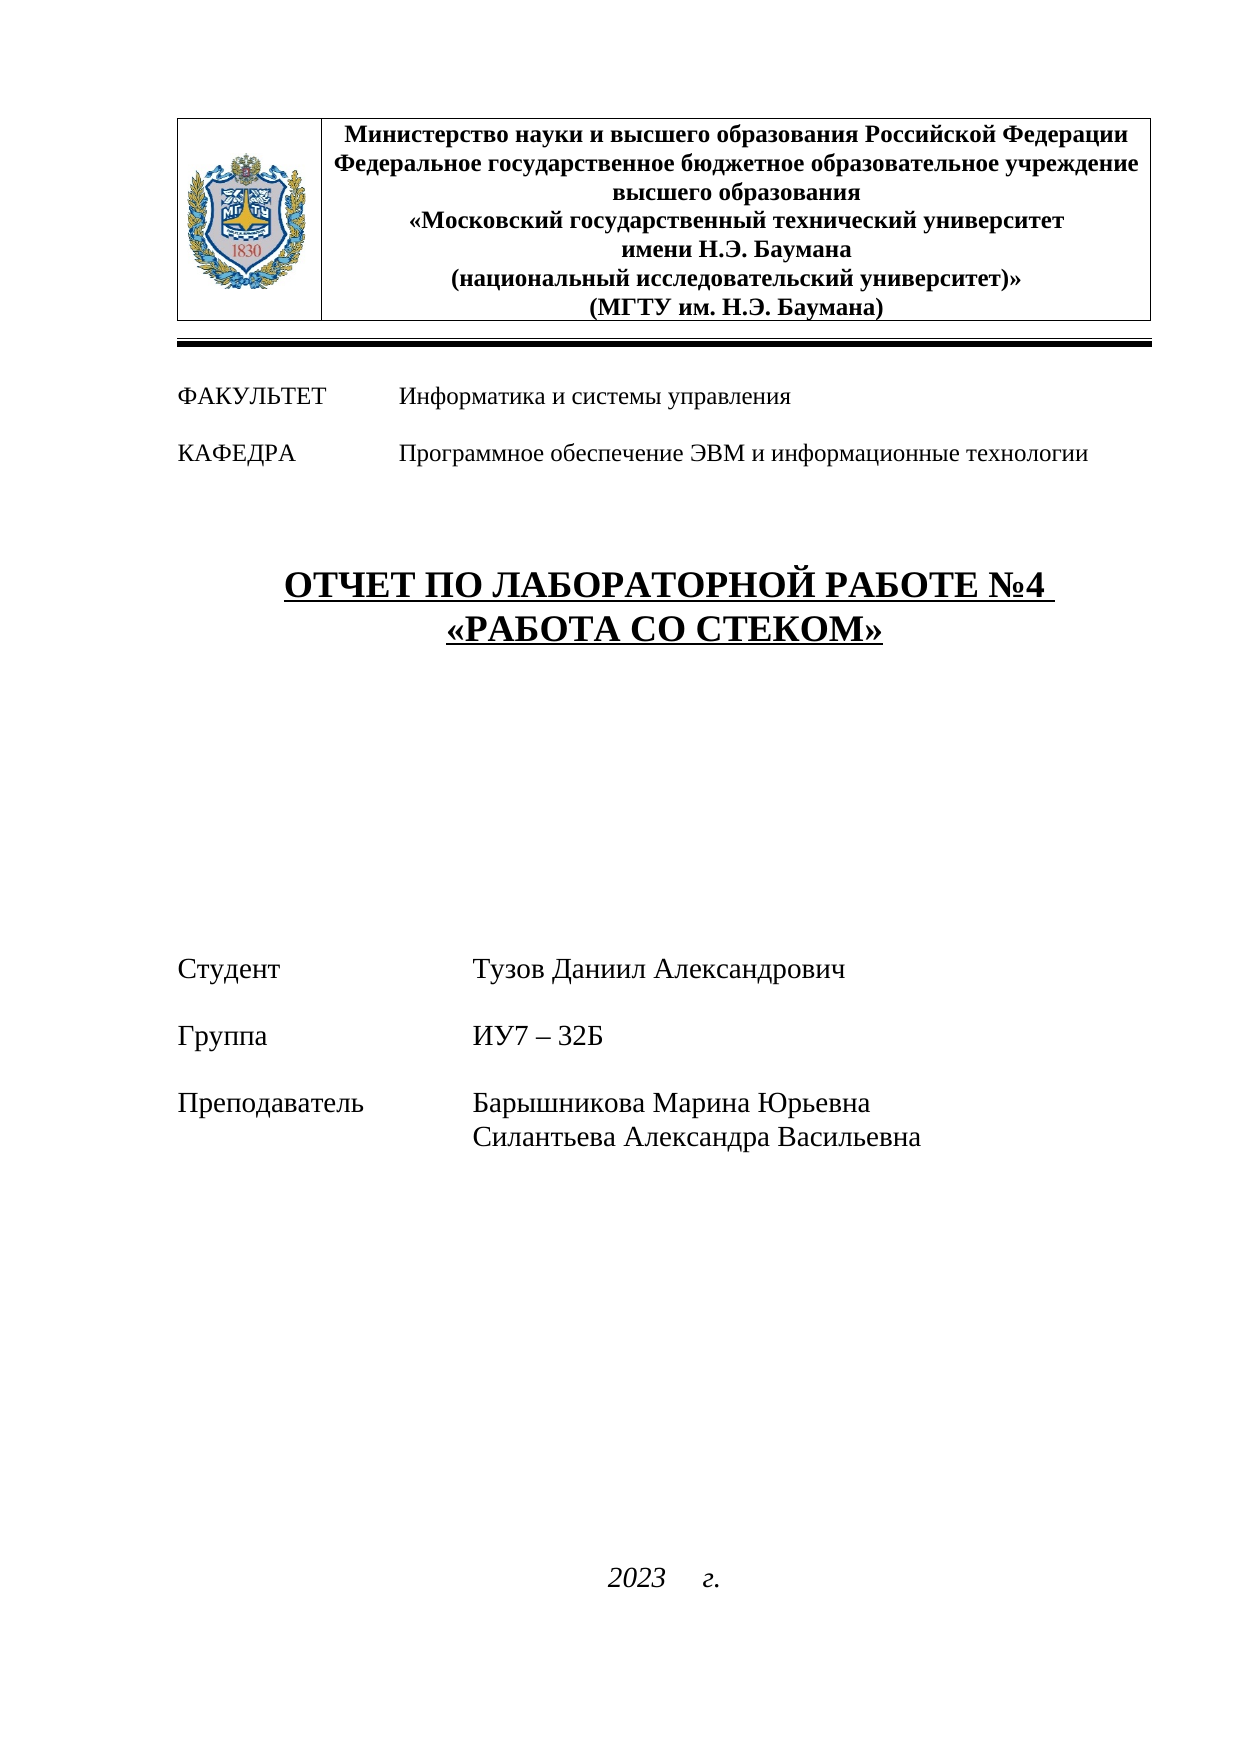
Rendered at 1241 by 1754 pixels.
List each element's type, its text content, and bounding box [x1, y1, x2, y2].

text ОТЧЕТ ПО ЛАБОРАТОРНОЙ РАБОТЕ №4 [177, 563, 1152, 606]
text Группа ИУ7 – 32Б [177, 1018, 1152, 1052]
text «РАБОТА СО СТЕКОМ» [177, 606, 1152, 649]
text Силантьева Александра Васильевна [177, 1119, 1152, 1152]
text КАФЕДРА Программное обеспечение ЭВМ и информационные технологии [177, 438, 1152, 467]
text Преподаватель Барышникова Марина Юрьевна [177, 1085, 1152, 1119]
table_header Министерство науки и высшего образования Российской Федерации Федеральное государственное бюджетное образовательное учреждение высшего образования «Московский государственный технический университет имени Н.Э. Баумана (национальный исследовательский университет)» (МГТУ им. Н.Э. Баумана) [322, 119, 1150, 320]
text ФАКУЛЬТЕТ Информатика и системы управления [177, 381, 1152, 409]
table_header [178, 119, 321, 320]
picture [196, 153, 307, 290]
text 2023 г. [177, 1561, 1152, 1594]
text Студент Тузов Даниил Александрович [177, 951, 1152, 984]
